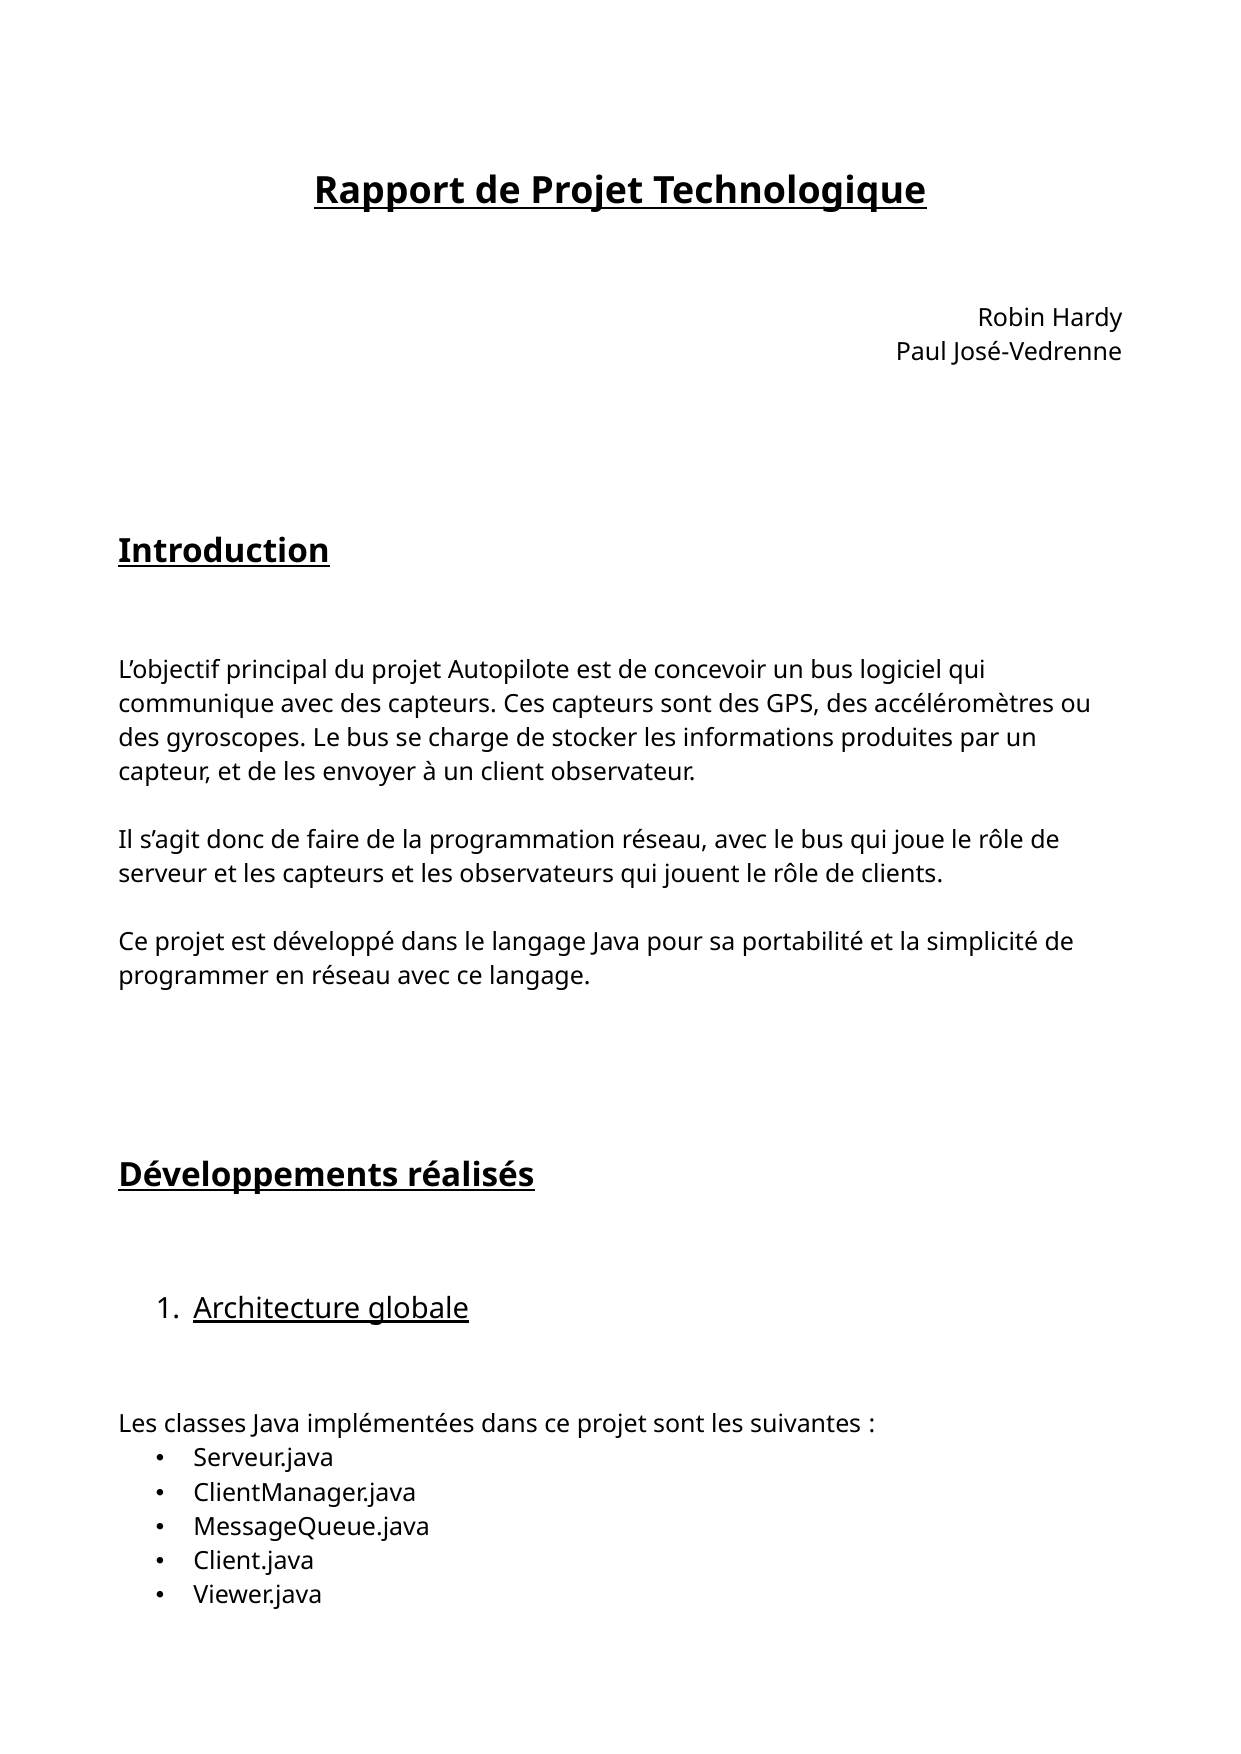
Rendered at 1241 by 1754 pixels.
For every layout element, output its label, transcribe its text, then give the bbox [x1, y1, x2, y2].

list MessageQueue.java [156, 1508, 1122, 1542]
text Rapport de Projet Technologique [118, 163, 1122, 214]
text Ce projet est développé dans le langage Java pour sa portabilité et la simplicité de programmer en réseau avec ce langage. [118, 924, 1122, 992]
text Introduction [118, 527, 1122, 572]
list Viewer.java [156, 1576, 1122, 1610]
list Client.java [156, 1542, 1122, 1576]
text Développements réalisés [118, 1151, 1122, 1196]
list ClientManager.java [156, 1474, 1122, 1508]
text Robin Hardy [118, 300, 1122, 334]
text L’objectif principal du projet Autopilote est de concevoir un bus logiciel qui communique avec des capteurs. Ces capteurs sont des GPS, des accéléromètres ou des gyroscopes. Le bus se charge de stocker les informations produites par un capteur, et de les envoyer à un client observateur. [118, 651, 1122, 788]
text Les classes Java implémentées dans ce projet sont les suivantes : [118, 1406, 1122, 1440]
list Architecture globale [156, 1287, 1122, 1327]
list Serveur.java [156, 1440, 1122, 1474]
text Il s’agit donc de faire de la programmation réseau, avec le bus qui joue le rôle de serveur et les capteurs et les observateurs qui jouent le rôle de clients. [118, 822, 1122, 890]
text Paul José-Vedrenne [118, 334, 1122, 368]
